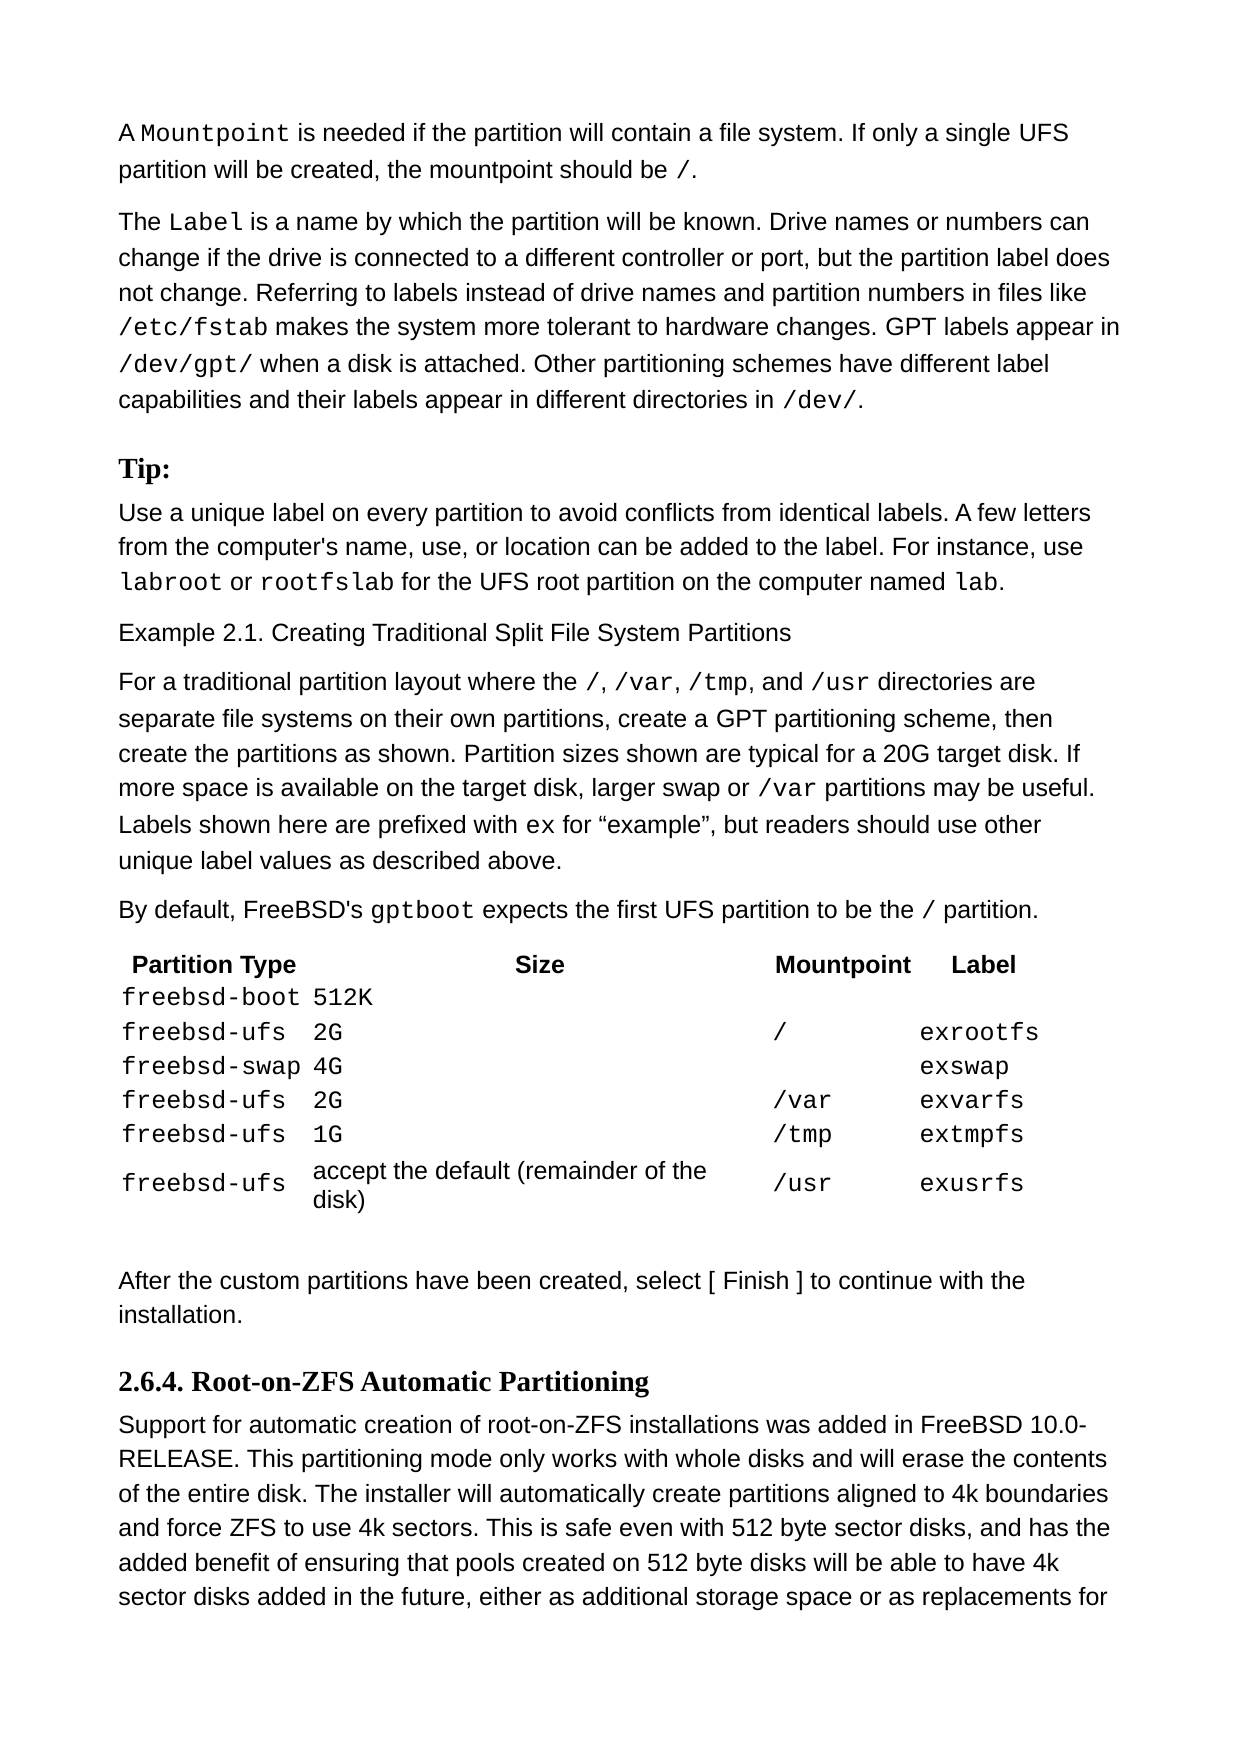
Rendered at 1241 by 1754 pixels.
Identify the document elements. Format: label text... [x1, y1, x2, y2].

table_cell 512K [310, 982, 769, 1016]
table_cell 1G [310, 1119, 769, 1153]
text Example 2.1. Creating Traditional Split File System Partitions [118, 618, 1122, 647]
text Support for automatic creation of root-on-ZFS installations was added in FreeBSD 10.0-RELEASE. This partitioning mode only works with whole disks and will erase the contents of the entire disk. The installer will automatically create partitions aligned to 4k boundaries and force ZFS to use 4k sectors. This is safe even with 512 byte sector disks, and has the added benefit of ensuring that pools created on 512 byte disks will be able to have 4k sector disks added in the future, either as additional storage space or as replacements for [118, 1410, 1122, 1611]
table_cell /usr [770, 1153, 916, 1217]
table_cell /var [770, 1085, 916, 1119]
table_cell exrootfs [916, 1016, 1051, 1050]
table_cell freebsd-swap [118, 1050, 310, 1085]
table_cell exusrfs [916, 1153, 1051, 1217]
table_cell 4G [310, 1050, 769, 1085]
table_cell [770, 982, 916, 1016]
text After the custom partitions have been created, select [ Finish ] to continue with the installation. [118, 1266, 1122, 1329]
table_cell extmpfs [916, 1119, 1051, 1153]
table_cell 2G [310, 1085, 769, 1119]
table_cell exvarfs [916, 1085, 1051, 1119]
table_cell freebsd-ufs [118, 1016, 310, 1050]
subtitle Tip: [118, 452, 1122, 485]
table_header Size [310, 947, 769, 982]
table_cell accept the default (remainder of the disk) [310, 1153, 769, 1217]
table_cell freebsd-ufs [118, 1119, 310, 1153]
table_header Mountpoint [770, 947, 916, 982]
text The Label is a name by which the partition will be known. Drive names or numbers can change if the drive is connected to a different controller or port, but the partition label does not change. Referring to labels instead of drive names and partition numbers in files like /etc/fstab makes the system more tolerant to hardware changes. GPT labels appear in /dev/gpt/ when a disk is attached. Other partitioning schemes have different label capabilities and their labels appear in different directories in /dev/. [118, 206, 1122, 416]
table_header Label [916, 947, 1051, 982]
table_cell freebsd-ufs [118, 1085, 310, 1119]
table_cell freebsd-boot [118, 982, 310, 1016]
table_cell [916, 982, 1051, 1016]
subtitle 2.6.4. Root-on-ZFS Automatic Partitioning [118, 1364, 1122, 1397]
text A Mountpoint is needed if the partition will contain a file system. If only a single UFS partition will be created, the mountpoint should be /. [118, 118, 1122, 186]
text Use a unique label on every partition to avoid conflicts from identical labels. A few letters from the computer's name, use, or location can be added to the label. For instance, use labroot or rootfslab for the UFS root partition on the computer named lab. [118, 498, 1122, 598]
table_cell / [770, 1016, 916, 1050]
table_cell exswap [916, 1050, 1051, 1085]
table_cell freebsd-ufs [118, 1153, 310, 1217]
text For a traditional partition layout where the /, /var, /tmp, and /usr directories are separate file systems on their own partitions, create a GPT partitioning scheme, then create the partitions as shown. Partition sizes shown are typical for a 20G target disk. If more space is available on the target disk, larger swap or /var partitions may be useful. Labels shown here are prefixed with ex for “example”, but readers should use other unique label values as described above. [118, 667, 1122, 875]
table_cell [770, 1050, 916, 1085]
table_cell 2G [310, 1016, 769, 1050]
text By default, FreeBSD's gptboot expects the first UFS partition to be the / partition. [118, 895, 1122, 926]
table_cell /tmp [770, 1119, 916, 1153]
table_header Partition Type [118, 947, 310, 982]
